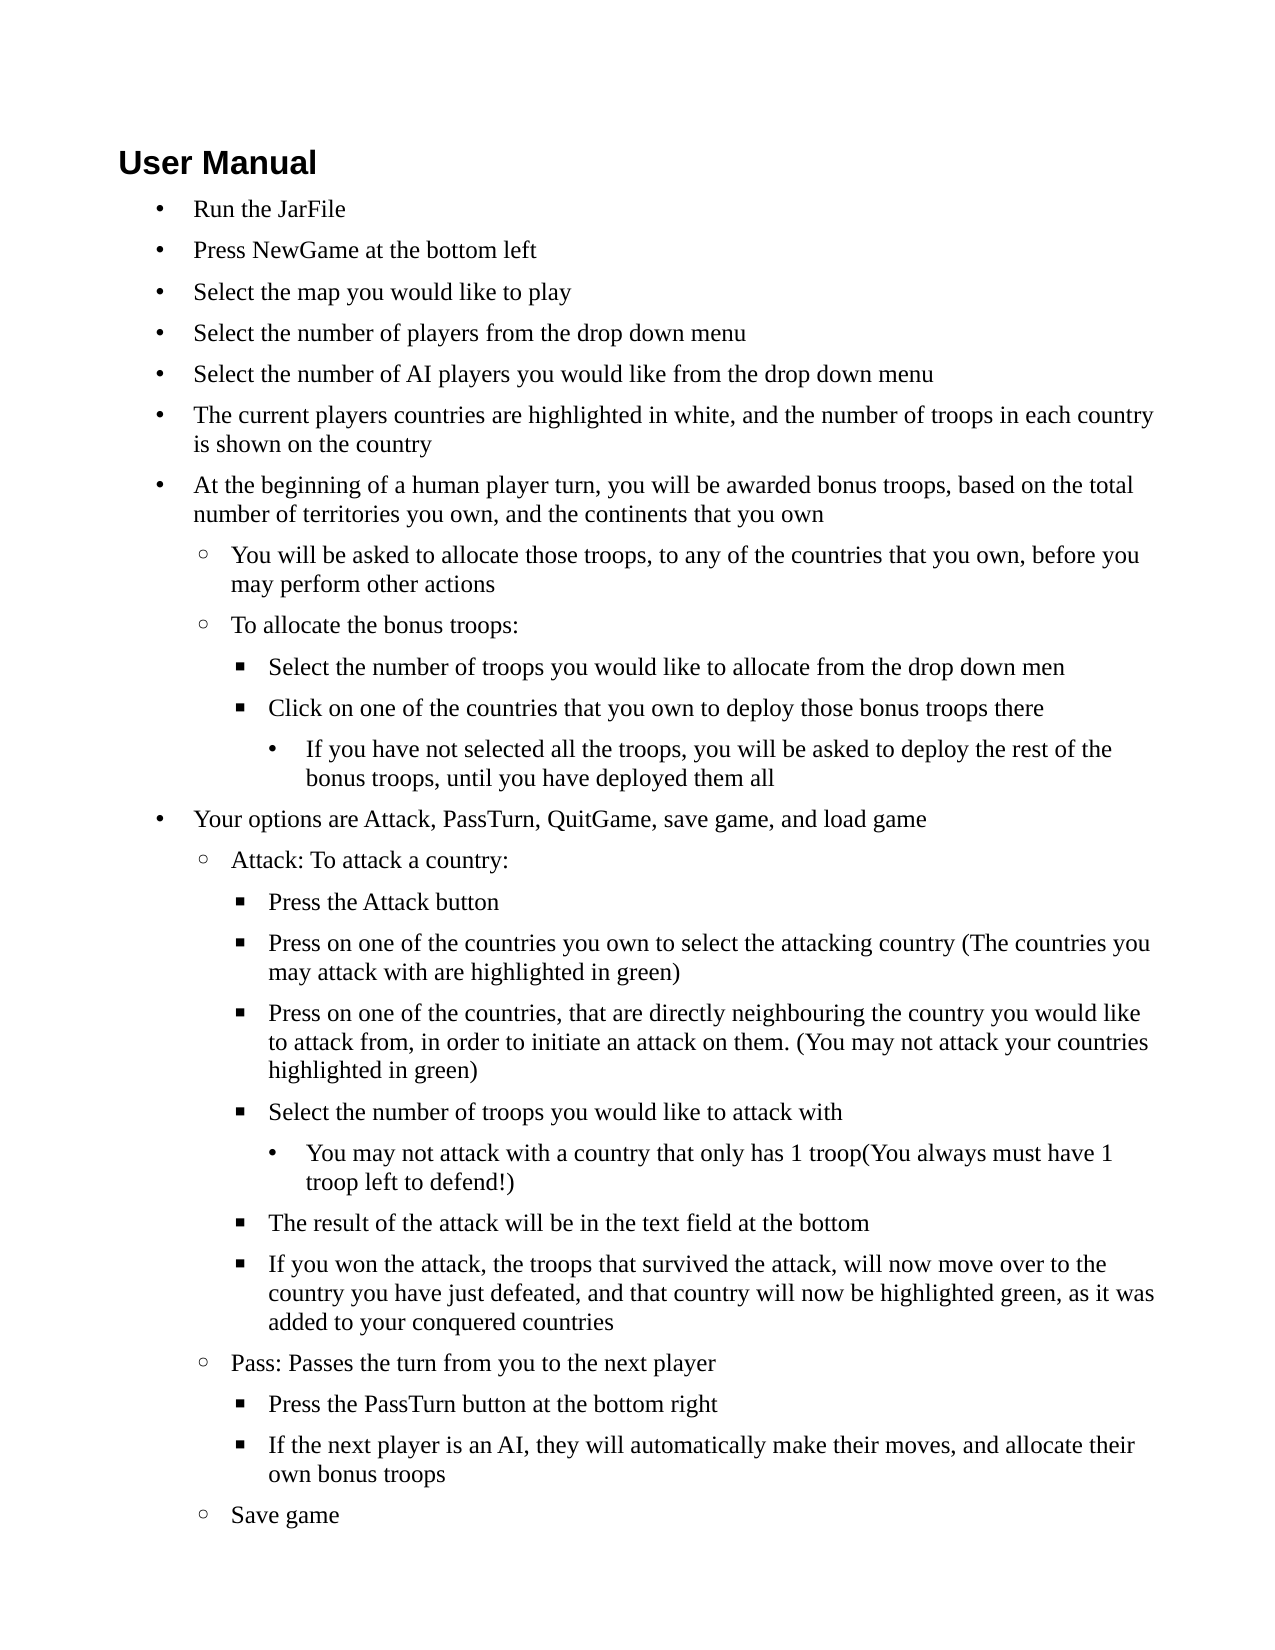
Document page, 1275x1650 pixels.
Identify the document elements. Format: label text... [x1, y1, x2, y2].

list If the next player is an AI, they will automatically make their moves, and allocate their own bonus troops [231, 1431, 1157, 1488]
list You may not attack with a country that only has 1 troop(You always must have 1 troop left to defend!) [268, 1138, 1157, 1196]
list Press the Attack button [231, 887, 1157, 916]
list Select the number of troops you would like to allocate from the drop down men [231, 652, 1157, 681]
list Select the number of players from the drop down menu [156, 318, 1157, 347]
list Click on one of the countries that you own to deploy those bonus troops there [231, 693, 1157, 722]
list Save game [193, 1501, 1157, 1529]
list Press NewGame at the bottom left [156, 236, 1157, 264]
list If you won the attack, the troops that survived the attack, will now move over to the country you have just defeated, and that country will now be highlighted green, as it was added to your conquered countries [231, 1249, 1157, 1336]
list If you have not selected all the troops, you will be asked to deploy the rest of the bonus troops, until you have deployed them all [268, 734, 1157, 792]
list Attack: To attack a country: [193, 846, 1157, 874]
list Run the JarFile [156, 194, 1157, 223]
list Press on one of the countries you own to select the attacking country (The countries you may attack with are highlighted in green) [231, 928, 1157, 986]
list The current players countries are highlighted in white, and the number of troops in each country is shown on the country [156, 401, 1157, 458]
list At the beginning of a human player turn, you will be awarded bonus troops, based on the total number of territories you own, and the continents that you own [156, 471, 1157, 528]
list To allocate the bonus troops: [193, 611, 1157, 639]
list The result of the attack will be in the text field at the bottom [231, 1208, 1157, 1237]
list Pass: Passes the turn from you to the next player [193, 1348, 1157, 1377]
list Your options are Attack, PassTurn, QuitGame, save game, and load game [156, 804, 1157, 833]
list Press the PassTurn button at the bottom right [231, 1389, 1157, 1418]
list Select the number of troops you would like to attack with [231, 1097, 1157, 1126]
list Press on one of the countries, that are directly neighbouring the country you would like to attack from, in order to initiate an attack on them. (You may not attack your countries highlighted in green) [231, 998, 1157, 1084]
list You will be asked to allocate those troops, to any of the countries that you own, before you may perform other actions [193, 541, 1157, 598]
list Select the number of AI players you would like from the drop down menu [156, 359, 1157, 388]
list Select the map you would like to play [156, 277, 1157, 306]
subtitle User Manual [118, 143, 1157, 182]
